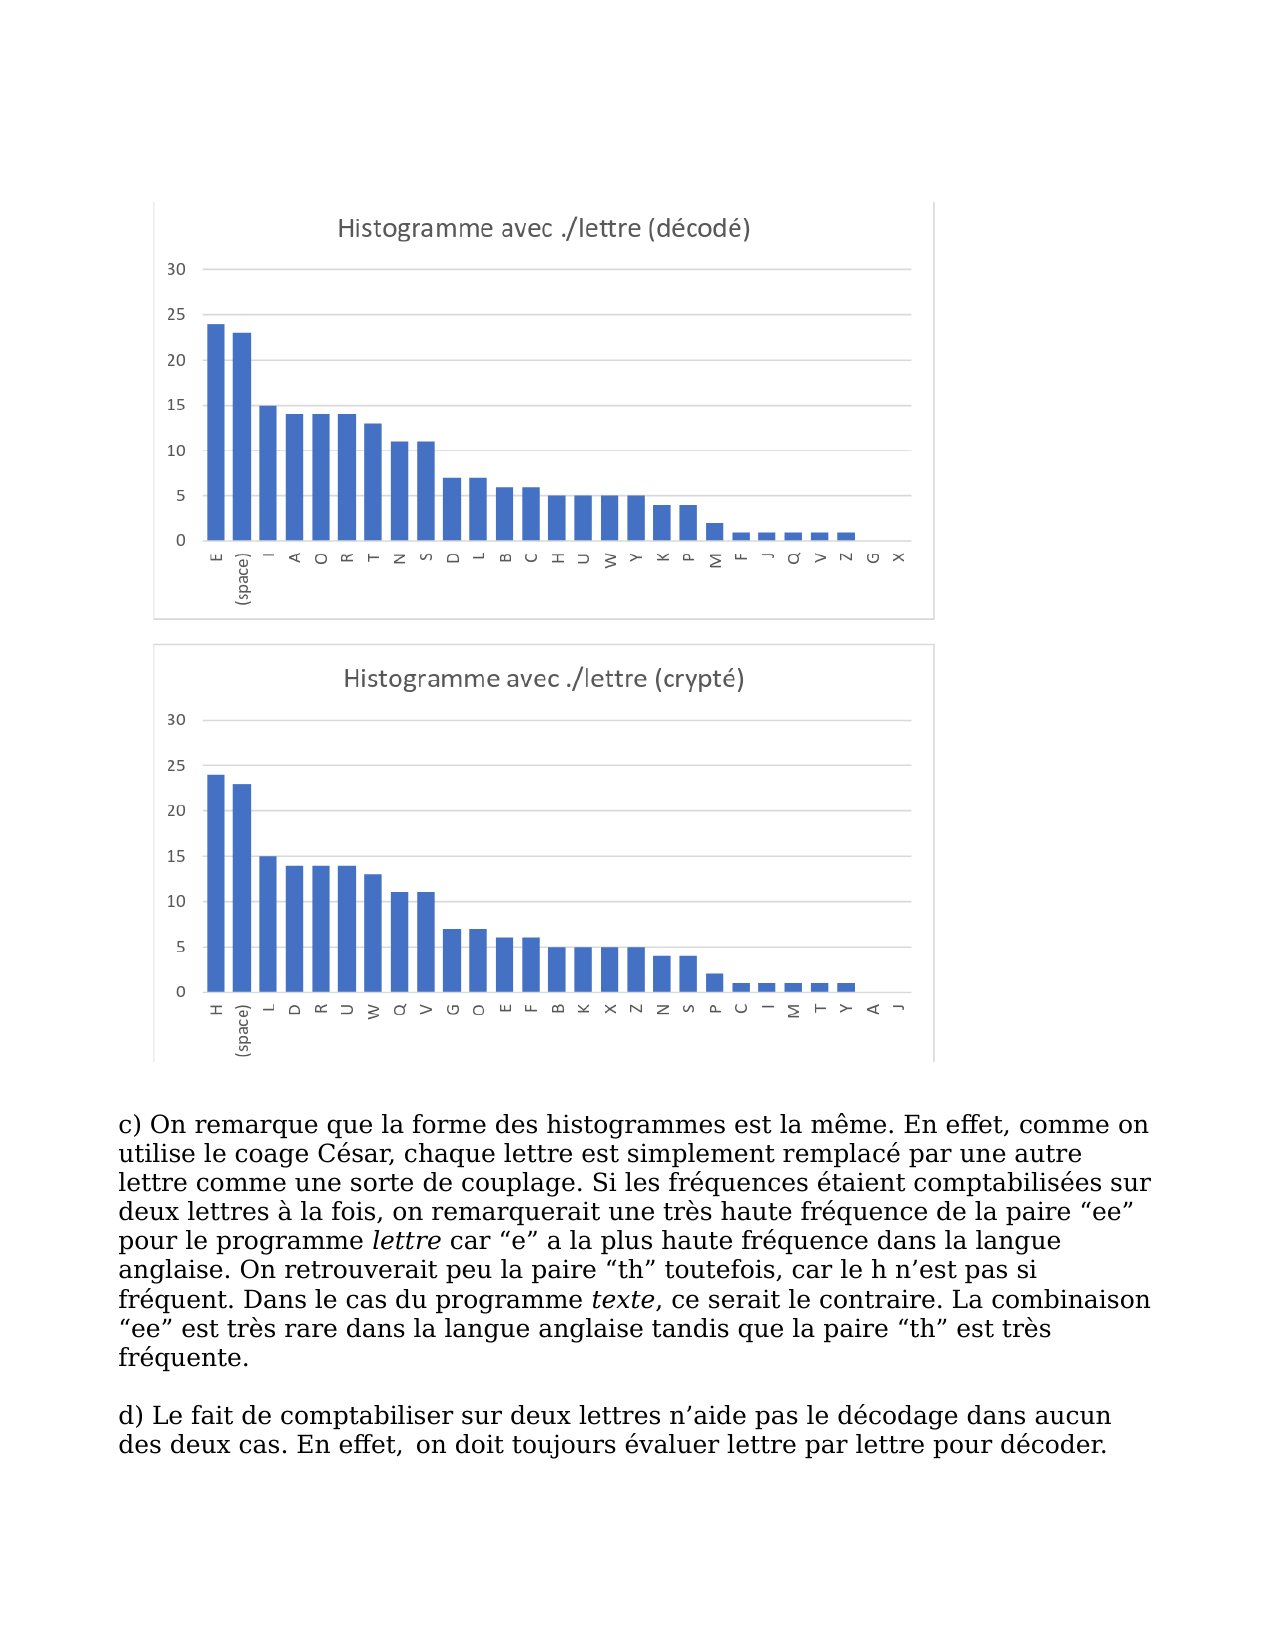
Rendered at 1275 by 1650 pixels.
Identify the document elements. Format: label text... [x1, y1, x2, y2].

text c) On remarque que la forme des histogrammes est la même. En effet, comme on utilise le coage César, chaque lettre est simplement remplacé par une autre lettre comme une sorte de couplage. Si les fréquences étaient comptabilisées sur deux lettres à la fois, on remarquerait une très haute fréquence de la paire “ee” pour le programme lettre car “e” a la plus haute fréquence dans la langue anglaise. On retrouverait peu la paire “th” toutefois, car le h n’est pas si fréquent. Dans le cas du programme texte, ce serait le contraire. La combinaison “ee” est très rare dans la langue anglaise tandis que la paire “th” est très fréquente. [118, 1110, 1157, 1372]
text d) Le fait de comptabiliser sur deux lettres n’aide pas le décodage dans aucun des deux cas. En effet, on doit toujours évaluer lettre par lettre pour décoder. [118, 1401, 1157, 1460]
picture [151, 202, 937, 1062]
